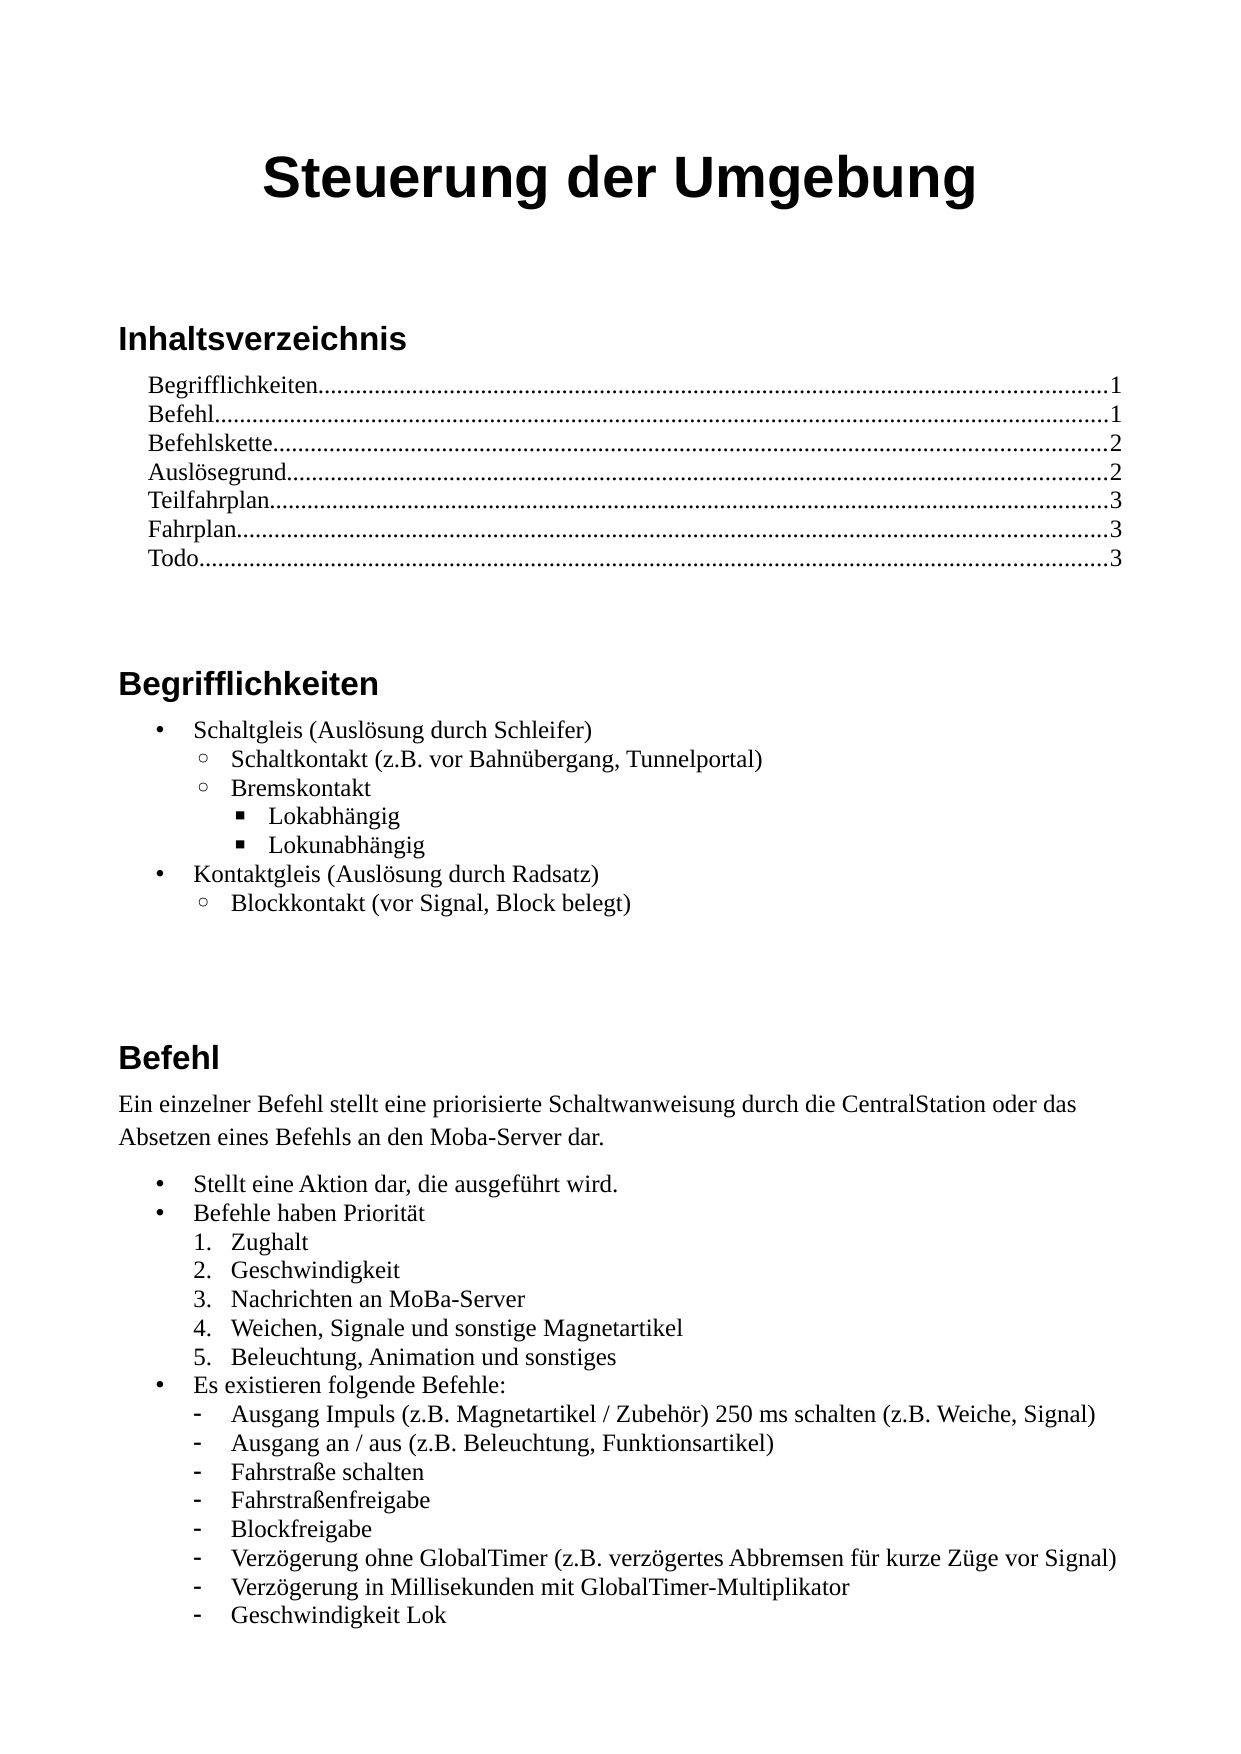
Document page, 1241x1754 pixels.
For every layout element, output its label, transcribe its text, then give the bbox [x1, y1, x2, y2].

list Es existieren folgende Befehle: [156, 1371, 1122, 1399]
list Blockkontakt (vor Signal, Block belegt) [193, 888, 1122, 916]
list Befehle haben Priorität [156, 1198, 1122, 1227]
list Schaltgleis (Auslösung durch Schleifer) [156, 715, 1122, 744]
text Teilfahrplan 3 [148, 485, 1122, 514]
list Nachrichten an MoBa-Server [193, 1284, 1122, 1313]
list Fahrstraßenfreigabe [193, 1486, 1122, 1514]
list Bremskontakt [193, 773, 1122, 801]
text Befehl 1 [148, 399, 1122, 428]
list Verzögerung in Millisekunden mit GlobalTimer-Multiplikator [193, 1572, 1122, 1601]
text Befehlskette 2 [148, 428, 1122, 457]
title Steuerung der Umgebung [118, 143, 1122, 210]
subtitle Inhaltsverzeichnis [118, 319, 1122, 358]
text Todo 3 [148, 543, 1122, 572]
subtitle Befehl [118, 1038, 1122, 1076]
text Begrifflichkeiten 1 [148, 370, 1122, 399]
list Schaltkontakt (z.B. vor Bahnübergang, Tunnelportal) [193, 744, 1122, 773]
text Auslösegrund 2 [148, 457, 1122, 485]
list Geschwindigkeit [193, 1256, 1122, 1284]
list Blockfreigabe [193, 1514, 1122, 1543]
text Ein einzelner Befehl stellt eine priorisierte Schaltwanweisung durch die CentralStation oder das Absetzen eines Befehls an den Moba-Server dar. [118, 1089, 1122, 1151]
list Zughalt [193, 1227, 1122, 1256]
list Ausgang an / aus (z.B. Beleuchtung, Funktionsartikel) [193, 1428, 1122, 1457]
subtitle Begrifflichkeiten [118, 664, 1122, 703]
list Geschwindigkeit Lok [193, 1601, 1122, 1629]
list Kontaktgleis (Auslösung durch Radsatz) [156, 859, 1122, 888]
list Verzögerung ohne GlobalTimer (z.B. verzögertes Abbremsen für kurze Züge vor Signal) [193, 1543, 1122, 1572]
list Ausgang Impuls (z.B. Magnetartikel / Zubehör) 250 ms schalten (z.B. Weiche, Signal) [193, 1399, 1122, 1428]
text Fahrplan 3 [148, 514, 1122, 543]
list Stellt eine Aktion dar, die ausgeführt wird. [156, 1169, 1122, 1198]
list Fahrstraße schalten [193, 1457, 1122, 1486]
list Weichen, Signale und sonstige Magnetartikel [193, 1313, 1122, 1342]
list Lokunabhängig [231, 830, 1122, 859]
list Beleuchtung, Animation und sonstiges [193, 1342, 1122, 1371]
list Lokabhängig [231, 801, 1122, 830]
